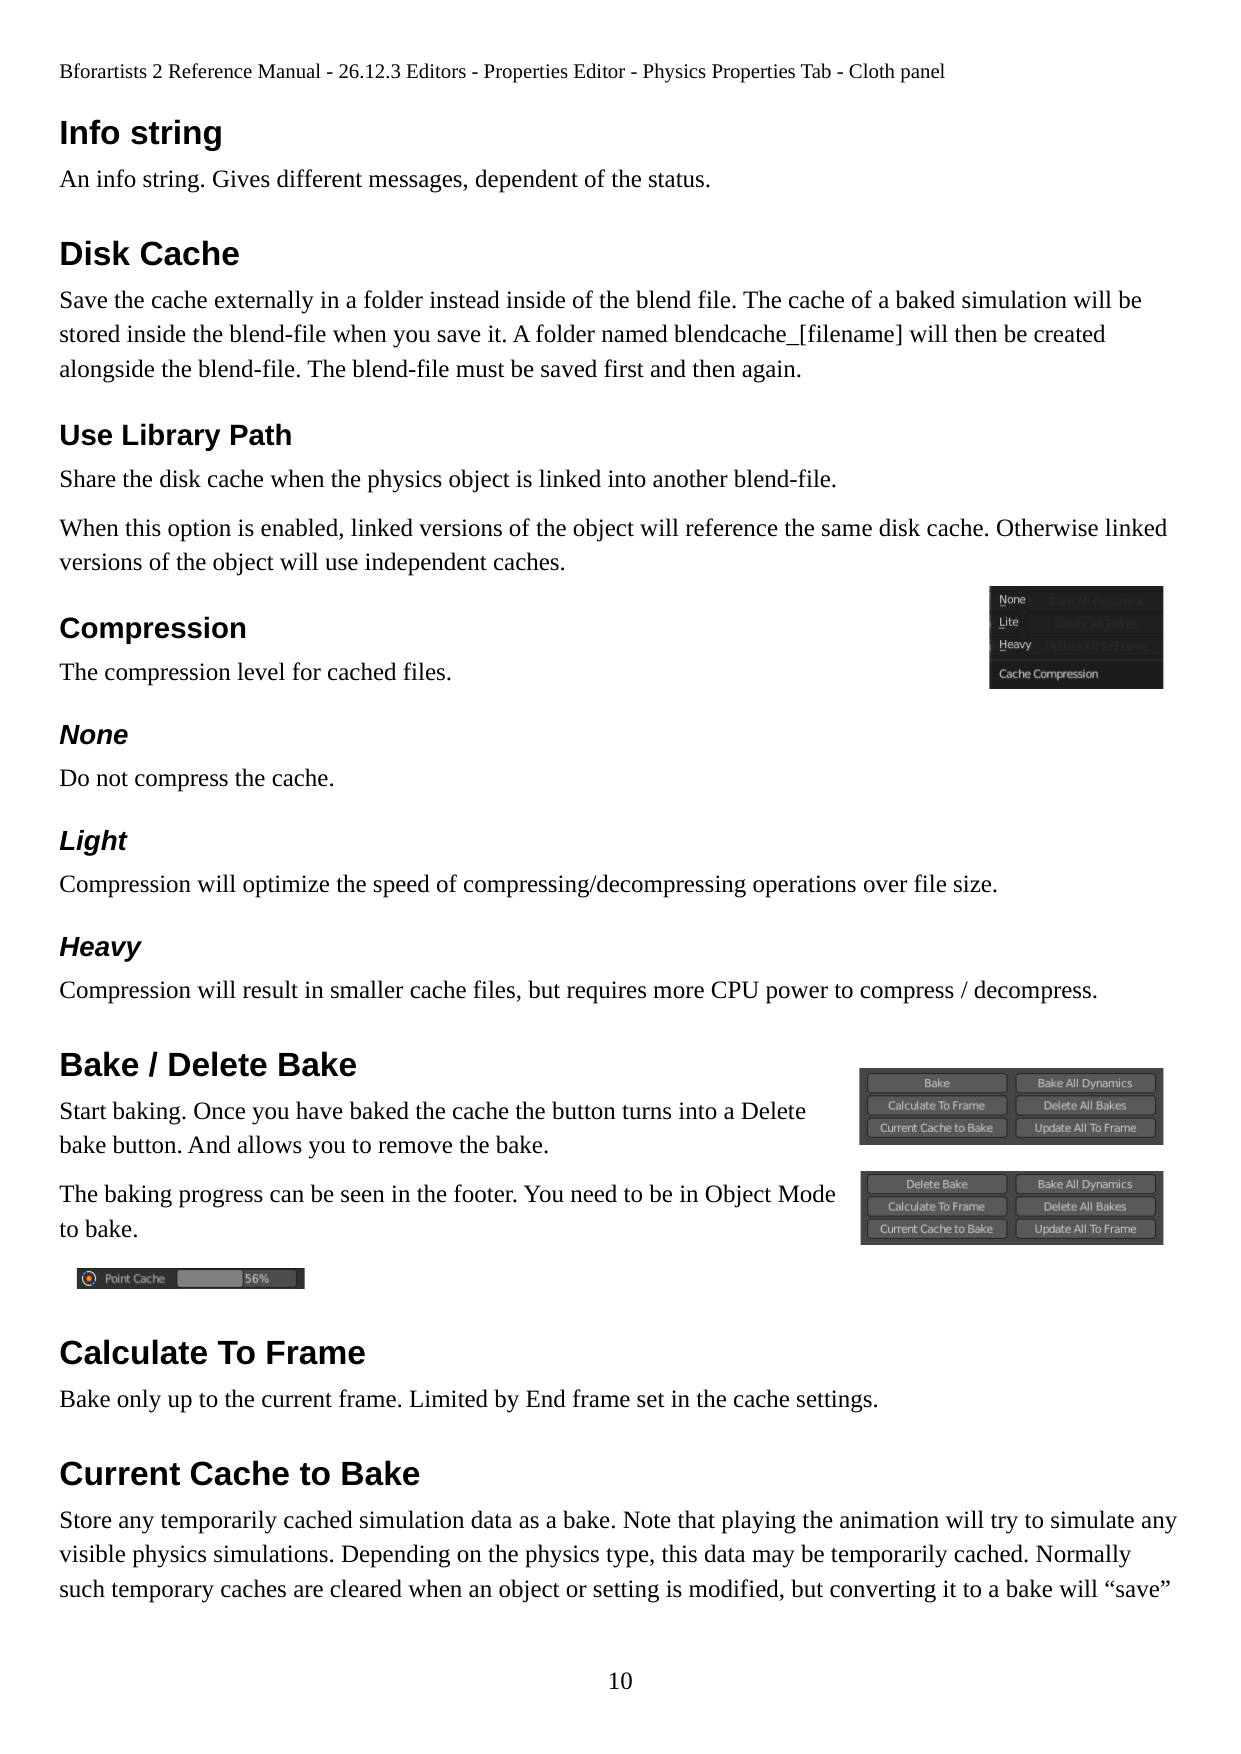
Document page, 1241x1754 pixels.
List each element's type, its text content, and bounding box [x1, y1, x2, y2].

text Share the disk cache when the physics object is linked into another blend-file. [59, 464, 1181, 492]
text The baking progress can be seen in the footer. You need to be in Object Mode to bake. [59, 1179, 860, 1243]
picture [860, 1171, 1164, 1245]
text Do not compress the cache. [59, 763, 1181, 792]
text When this option is enabled, linked versions of the object will reference the same disk cache. Otherwise linked versions of the object will use independent caches. [59, 513, 1181, 576]
text Bake only up to the current frame. Limited by End frame set in the cache settings. [59, 1384, 1181, 1413]
text The compression level for cached files. [59, 657, 989, 686]
text Start baking. Once you have baked the cache the button turns into a Delete bake button. And allows you to remove the bake. [59, 1096, 1181, 1159]
subtitle None [59, 719, 1181, 751]
subtitle Disk Cache [59, 234, 1181, 272]
subtitle Bake / Delete Bake [59, 1045, 1181, 1083]
text An info string. Gives different messages, dependent of the status. [59, 164, 1181, 192]
subtitle Light [59, 824, 1181, 856]
picture [76, 1268, 305, 1289]
picture [859, 1068, 1164, 1145]
text Compression will optimize the speed of compressing/decompressing operations over file size. [59, 869, 1181, 898]
picture [989, 586, 1164, 689]
subtitle Heavy [59, 931, 1181, 962]
subtitle Current Cache to Bake [59, 1454, 1181, 1493]
subtitle Info string [59, 113, 1181, 151]
subtitle Use Library Path [59, 417, 1181, 451]
text Save the cache externally in a folder instead inside of the blend file. The cache of a baked simulation will be stored inside the blend-file when you save it. A folder named blendcache_[filename] will then be created alongside the blend-file. The blend-file must be saved first and then again. [59, 285, 1181, 382]
text Compression will result in smaller cache files, but requires more CPU power to compress / decompress. [59, 975, 1181, 1004]
text Store any temporarily cached simulation data as a bake. Note that playing the animation will try to simulate any visible physics simulations. Depending on the physics type, this data may be temporarily cached. Normally such temporary caches are cleared when an object or setting is modified, but converting it to a bake will “save” [59, 1505, 1181, 1603]
subtitle [1164, 611, 1181, 644]
subtitle Calculate To Frame [59, 1333, 1181, 1372]
subtitle Compression [59, 611, 989, 644]
